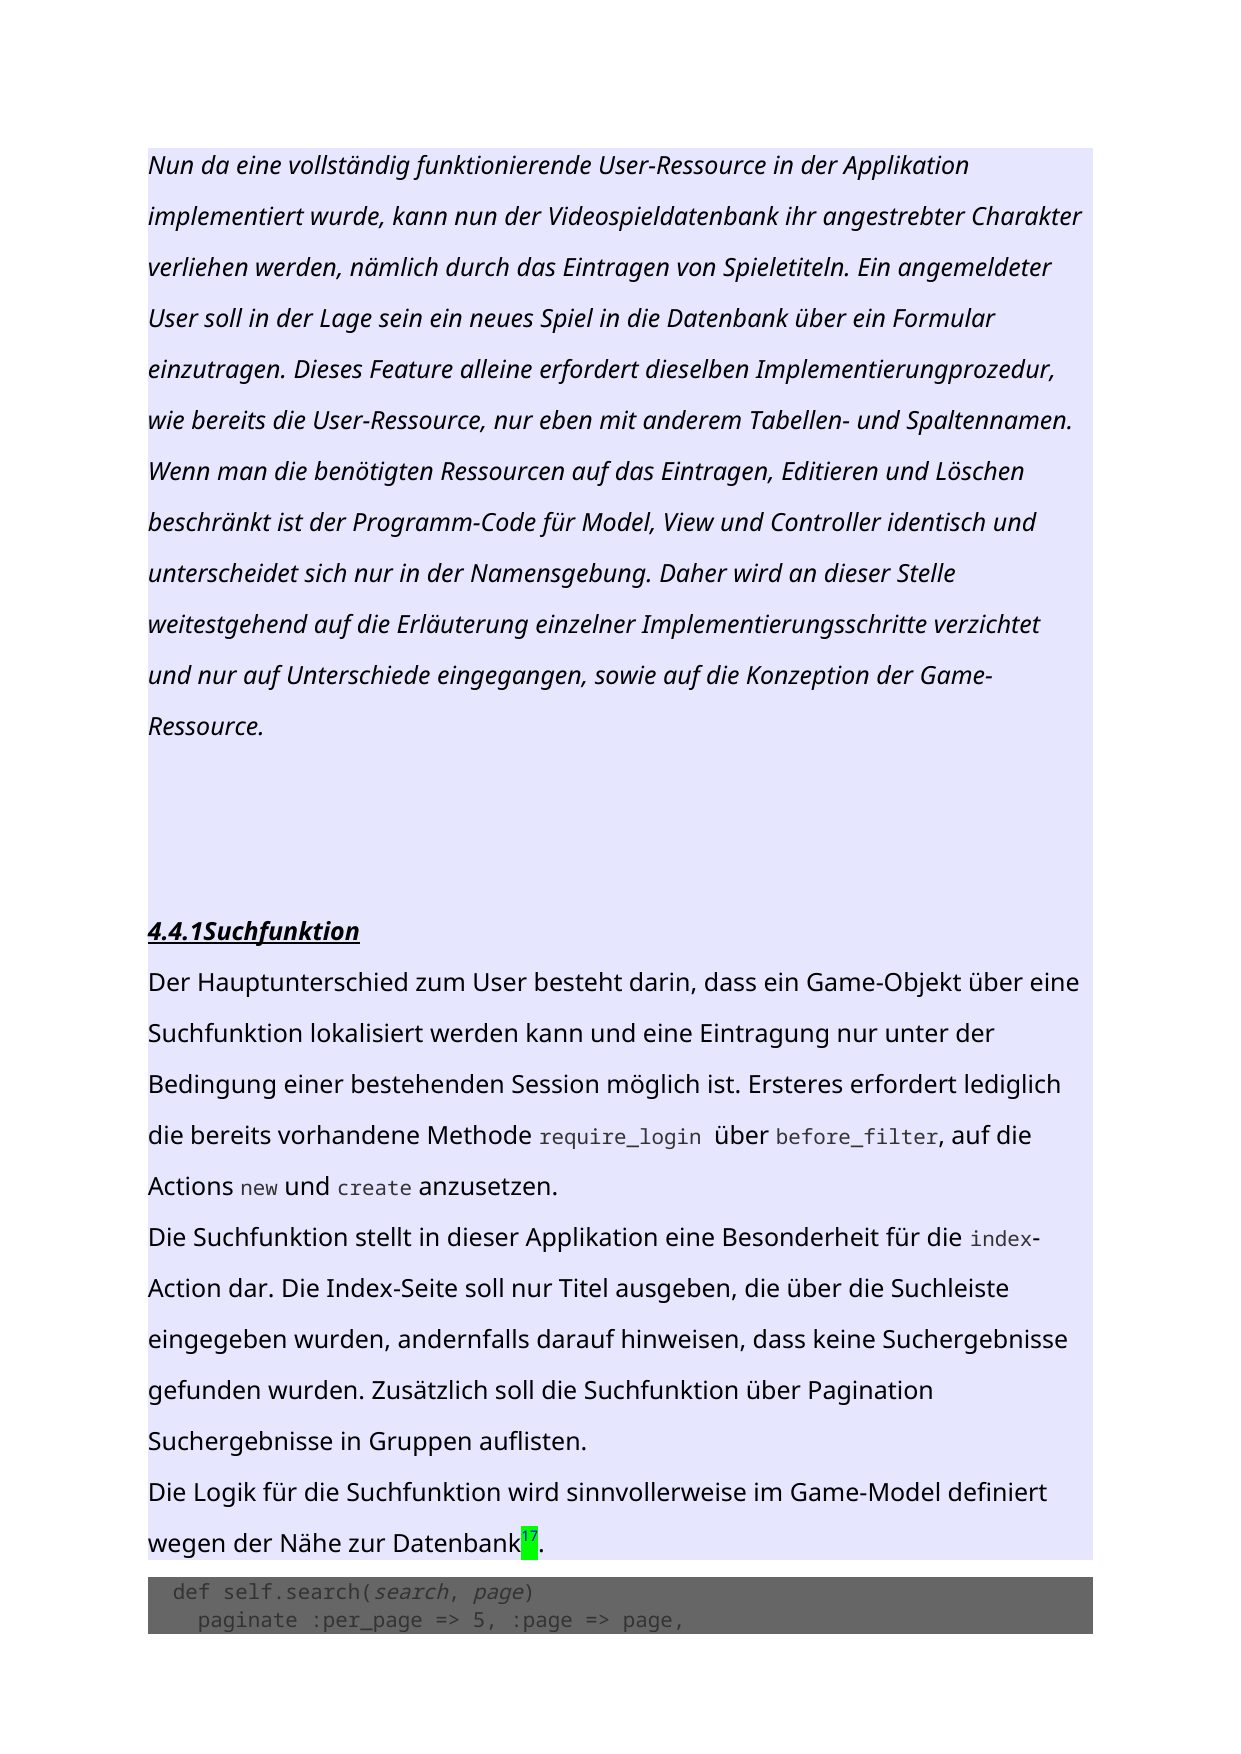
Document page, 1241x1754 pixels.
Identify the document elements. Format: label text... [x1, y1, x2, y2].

text Die Suchfunktion stellt in dieser Applikation eine Besonderheit für die index-Action dar. Die Index-Seite soll nur Titel ausgeben, die über die Suchleiste eingegeben wurden, andernfalls darauf hinweisen, dass keine Suchergebnisse gefunden wurden. Zusätzlich soll die Suchfunktion über Pagination Suchergebnisse in Gruppen auflisten. [148, 1219, 1093, 1458]
text paginate :per_page => 5, :page => page, [148, 1605, 1093, 1634]
text Die Logik für die Suchfunktion wird sinnvollerweise im Game-Model definiert wegen der Nähe zur Datenbank17. [148, 1475, 1093, 1560]
text def self.search(search, page) [148, 1577, 1093, 1605]
text 4.4.1Suchfunktion [148, 913, 1093, 947]
text Der Hauptunterschied zum User besteht darin, dass ein Game-Objekt über eine Suchfunktion lokalisiert werden kann und eine Eintragung nur unter der Bedingung einer bestehenden Session möglich ist. Ersteres erfordert lediglich die bereits vorhandene Methode require_login über before_filter, auf die Actions new und create anzusetzen. [148, 964, 1093, 1202]
text Nun da eine vollständig funktionierende User-Ressource in der Applikation implementiert wurde, kann nun der Videospieldatenbank ihr angestrebter Charakter verliehen werden, nämlich durch das Eintragen von Spieletiteln. Ein angemeldeter User soll in der Lage sein ein neues Spiel in die Datenbank über ein Formular einzutragen. Dieses Feature alleine erfordert dieselben Implementierungprozedur, wie bereits die User-Ressource, nur eben mit anderem Tabellen- und Spaltennamen. Wenn man die benötigten Ressourcen auf das Eintragen, Editieren und Löschen beschränkt ist der Programm-Code für Model, View und Controller identisch und unterscheidet sich nur in der Namensgebung. Daher wird an dieser Stelle weitestgehend auf die Erläuterung einzelner Implementierungsschritte verzichtet und nur auf Unterschiede eingegangen, sowie auf die Konzeption der Game-Ressource. [148, 148, 1093, 743]
